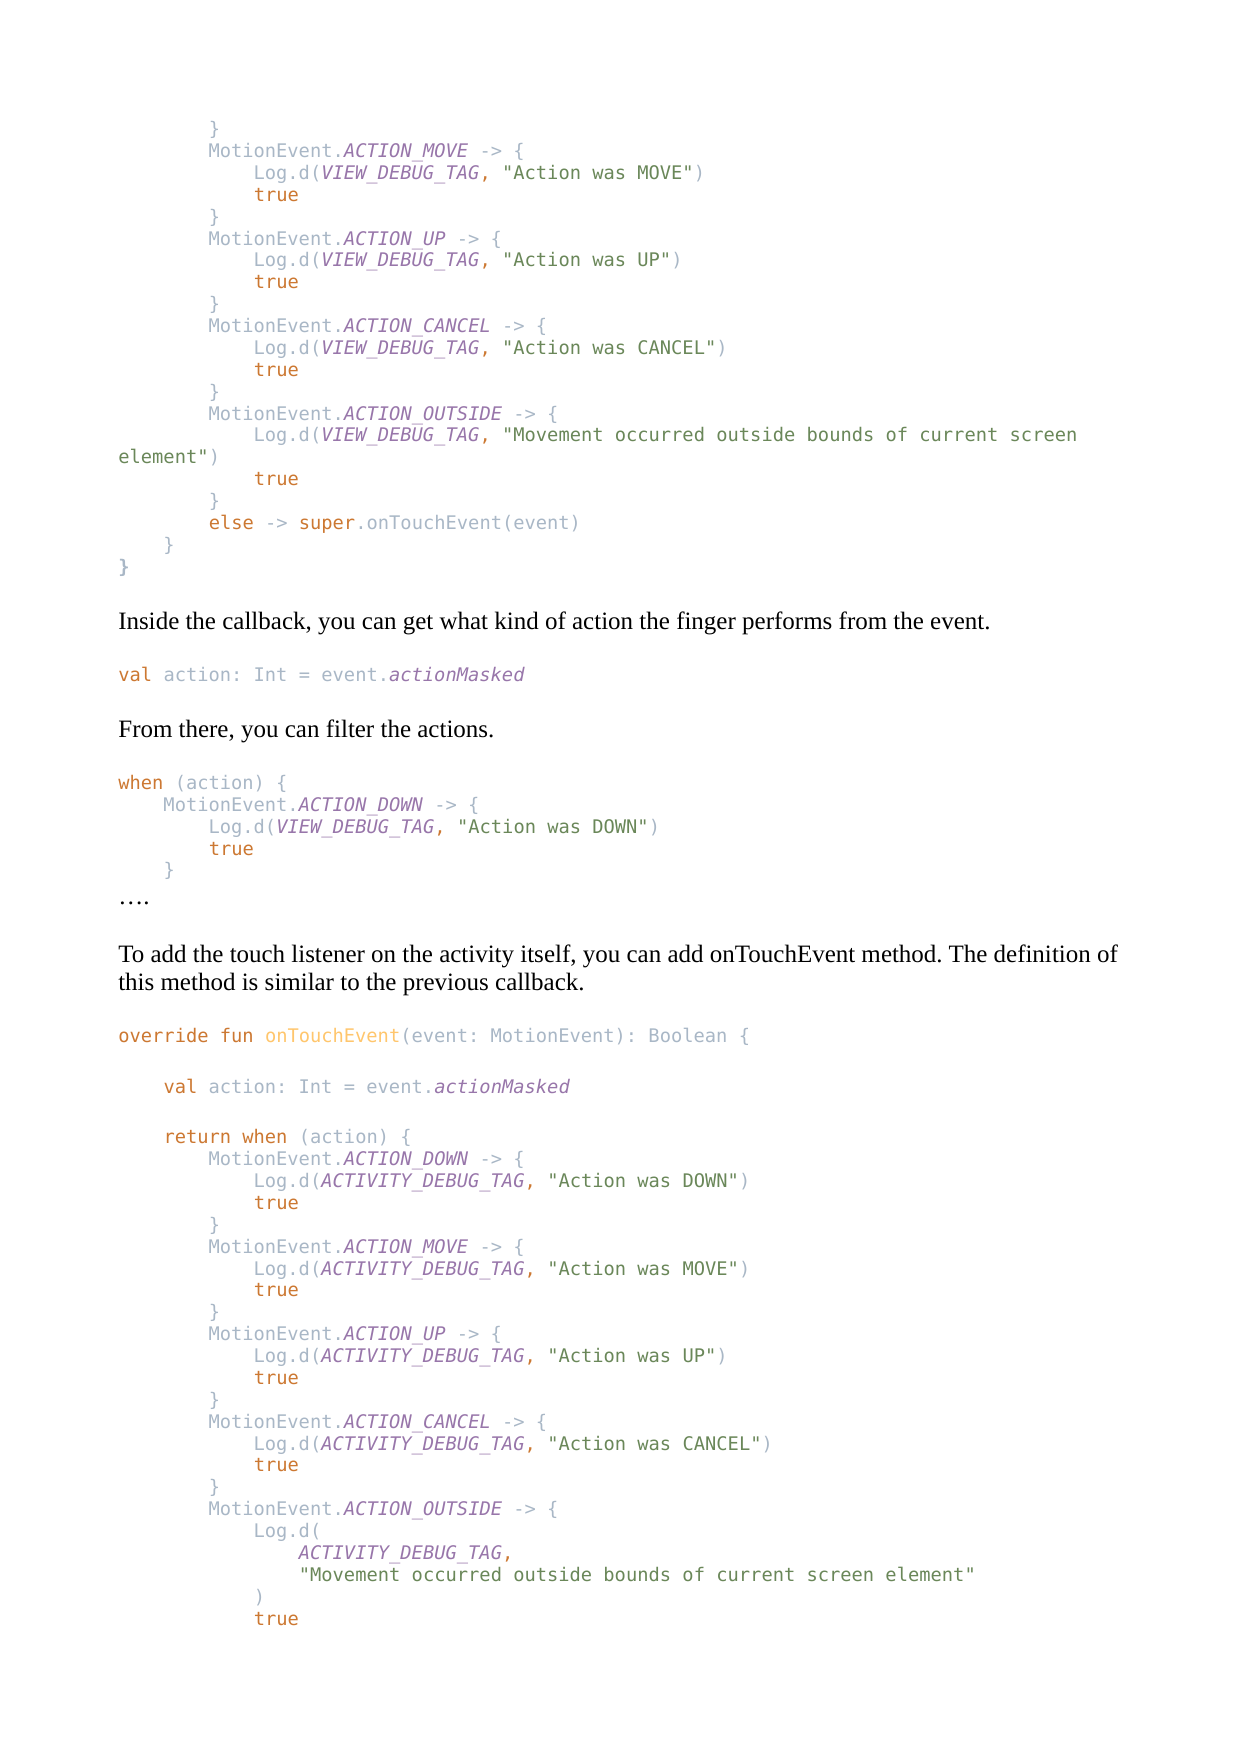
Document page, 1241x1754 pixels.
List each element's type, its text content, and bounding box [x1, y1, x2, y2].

text val action: Int = event.actionMasked [118, 664, 1122, 686]
text } MotionEvent.ACTION_MOVE -> { Log.d(VIEW_DEBUG_TAG, "Action was MOVE") true } MotionEvent.ACTION_UP -> { Log.d(VIEW_DEBUG_TAG, "Action was UP") true } MotionEvent.ACTION_CANCEL -> { Log.d(VIEW_DEBUG_TAG, "Action was CANCEL") true } MotionEvent.ACTION_OUTSIDE -> { Log.d(VIEW_DEBUG_TAG, "Movement occurred outside bounds of current screen element") true } else -> super.onTouchEvent(event) } } [118, 118, 1122, 577]
text override fun onTouchEvent(event: MotionEvent): Boolean { val action: Int = event.actionMasked return when (action) { MotionEvent.ACTION_DOWN -> { Log.d(ACTIVITY_DEBUG_TAG, "Action was DOWN") true } MotionEvent.ACTION_MOVE -> { Log.d(ACTIVITY_DEBUG_TAG, "Action was MOVE") true } MotionEvent.ACTION_UP -> { Log.d(ACTIVITY_DEBUG_TAG, "Action was UP") true } MotionEvent.ACTION_CANCEL -> { Log.d(ACTIVITY_DEBUG_TAG, "Action was CANCEL") true } MotionEvent.ACTION_OUTSIDE -> { Log.d( ACTIVITY_DEBUG_TAG, "Movement occurred outside bounds of current screen element" ) true [118, 1025, 1122, 1629]
text To add the touch listener on the activity itself, you can add onTouchEvent method. The definition of this method is similar to the previous callback. [118, 939, 1122, 996]
text Inside the callback, you can get what kind of action the finger performs from the event. [118, 606, 1122, 635]
text From there, you can filter the actions. [118, 714, 1122, 743]
text when (action) { MotionEvent.ACTION_DOWN -> { Log.d(VIEW_DEBUG_TAG, "Action was DOWN") true } [118, 772, 1122, 881]
text …. [118, 881, 1122, 910]
